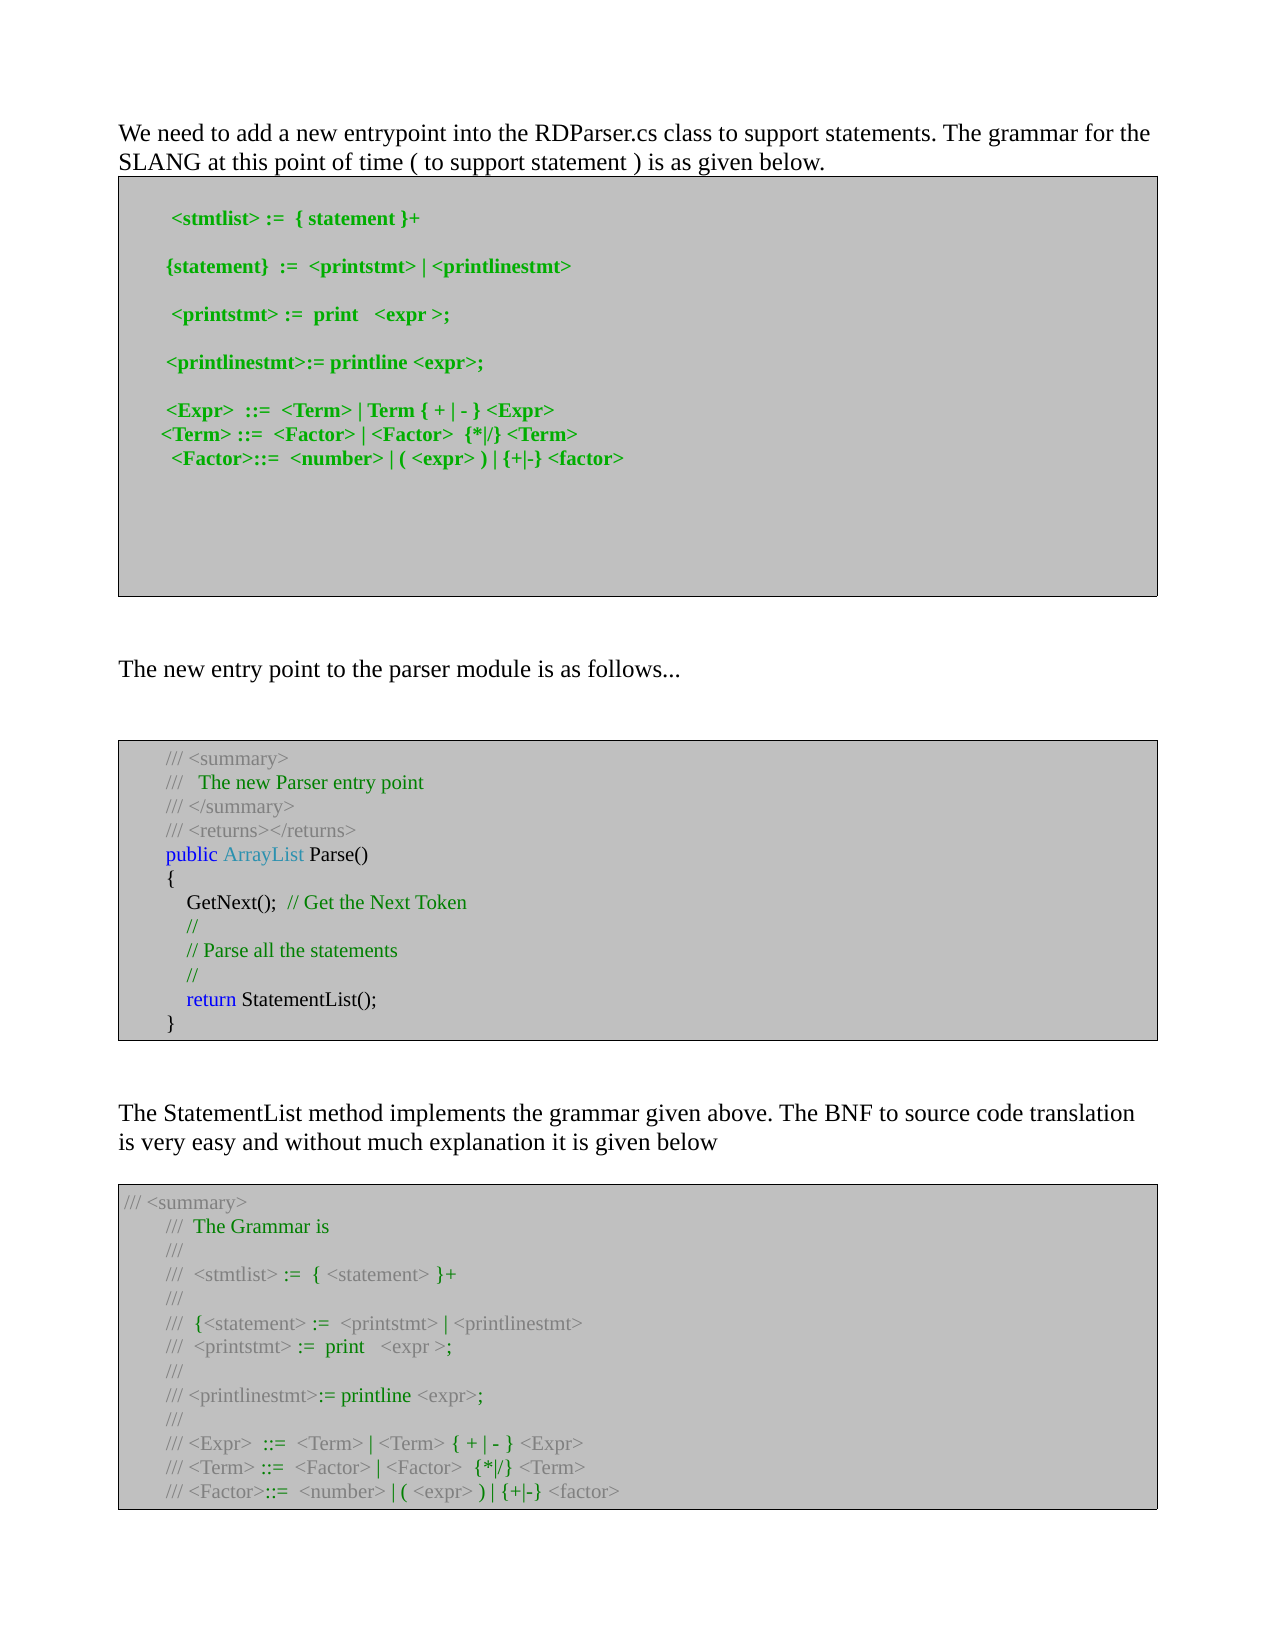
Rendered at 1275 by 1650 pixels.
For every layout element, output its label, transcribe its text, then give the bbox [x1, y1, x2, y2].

text We need to add a new entrypoint into the RDParser.cs class to support statements. The grammar for the SLANG at this point of time ( to support statement ) is as given below. [118, 118, 1157, 176]
table_header /// <summary> /// The new Parser entry point /// </summary> /// <returns></returns> public ArrayList Parse() { GetNext(); // Get the Next Token // // Parse all the statements // return StatementList(); } [119, 741, 1157, 1040]
table_header /// <summary> /// The Grammar is /// /// <stmtlist> := { <statement> }+ /// /// {<statement> := <printstmt> | <printlinestmt> /// <printstmt> := print <expr >; /// /// <printlinestmt>:= printline <expr>; /// /// <Expr> ::= <Term> | <Term> { + | - } <Expr> /// <Term> ::= <Factor> | <Factor> {*|/} <Term> /// <Factor>::= <number> | ( <expr> ) | {+|-} <factor> [119, 1185, 1157, 1509]
text The new entry point to the parser module is as follows... [118, 654, 1157, 683]
text The StatementList method implements the grammar given above. The BNF to source code translation is very easy and without much explanation it is given below [118, 1098, 1157, 1156]
table_header <stmtlist> := { statement }+ {statement} := <printstmt> | <printlinestmt> <printstmt> := print <expr >; <printlinestmt>:= printline <expr>; <Expr> ::= <Term> | Term { + | - } <Expr> <Term> ::= <Factor> | <Factor> {*|/} <Term> <Factor>::= <number> | ( <expr> ) | {+|-} <factor> [119, 177, 1157, 596]
